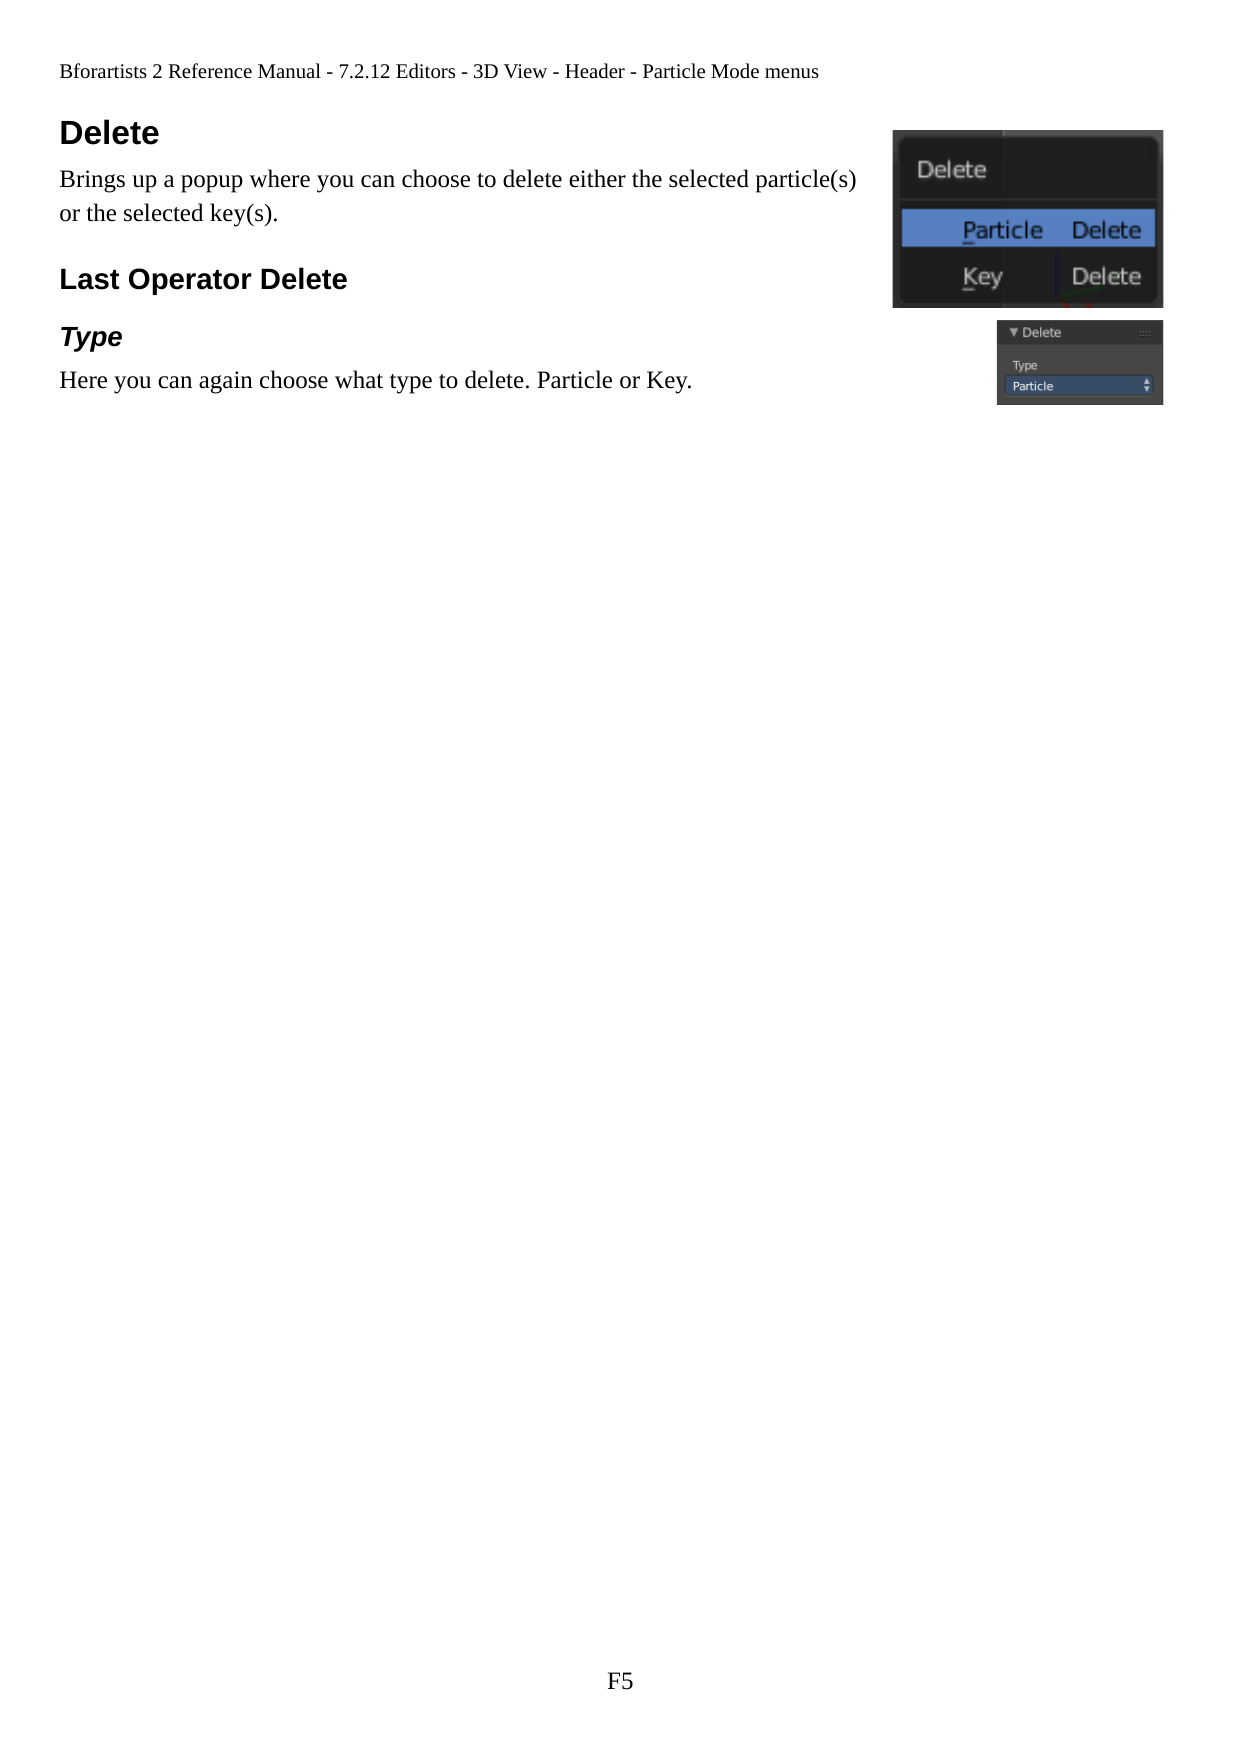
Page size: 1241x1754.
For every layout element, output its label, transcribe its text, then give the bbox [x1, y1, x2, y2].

subtitle Delete [59, 113, 1181, 151]
text Brings up a popup where you can choose to delete either the selected particle(s) or the selected key(s). [59, 164, 892, 227]
text Here you can again choose what type to delete. Particle or Key. [59, 365, 996, 394]
subtitle [1164, 321, 1181, 352]
subtitle Last Operator Delete [59, 262, 892, 296]
picture [996, 320, 1164, 405]
subtitle [1164, 262, 1181, 296]
subtitle Type [59, 321, 996, 352]
picture [892, 130, 1164, 308]
